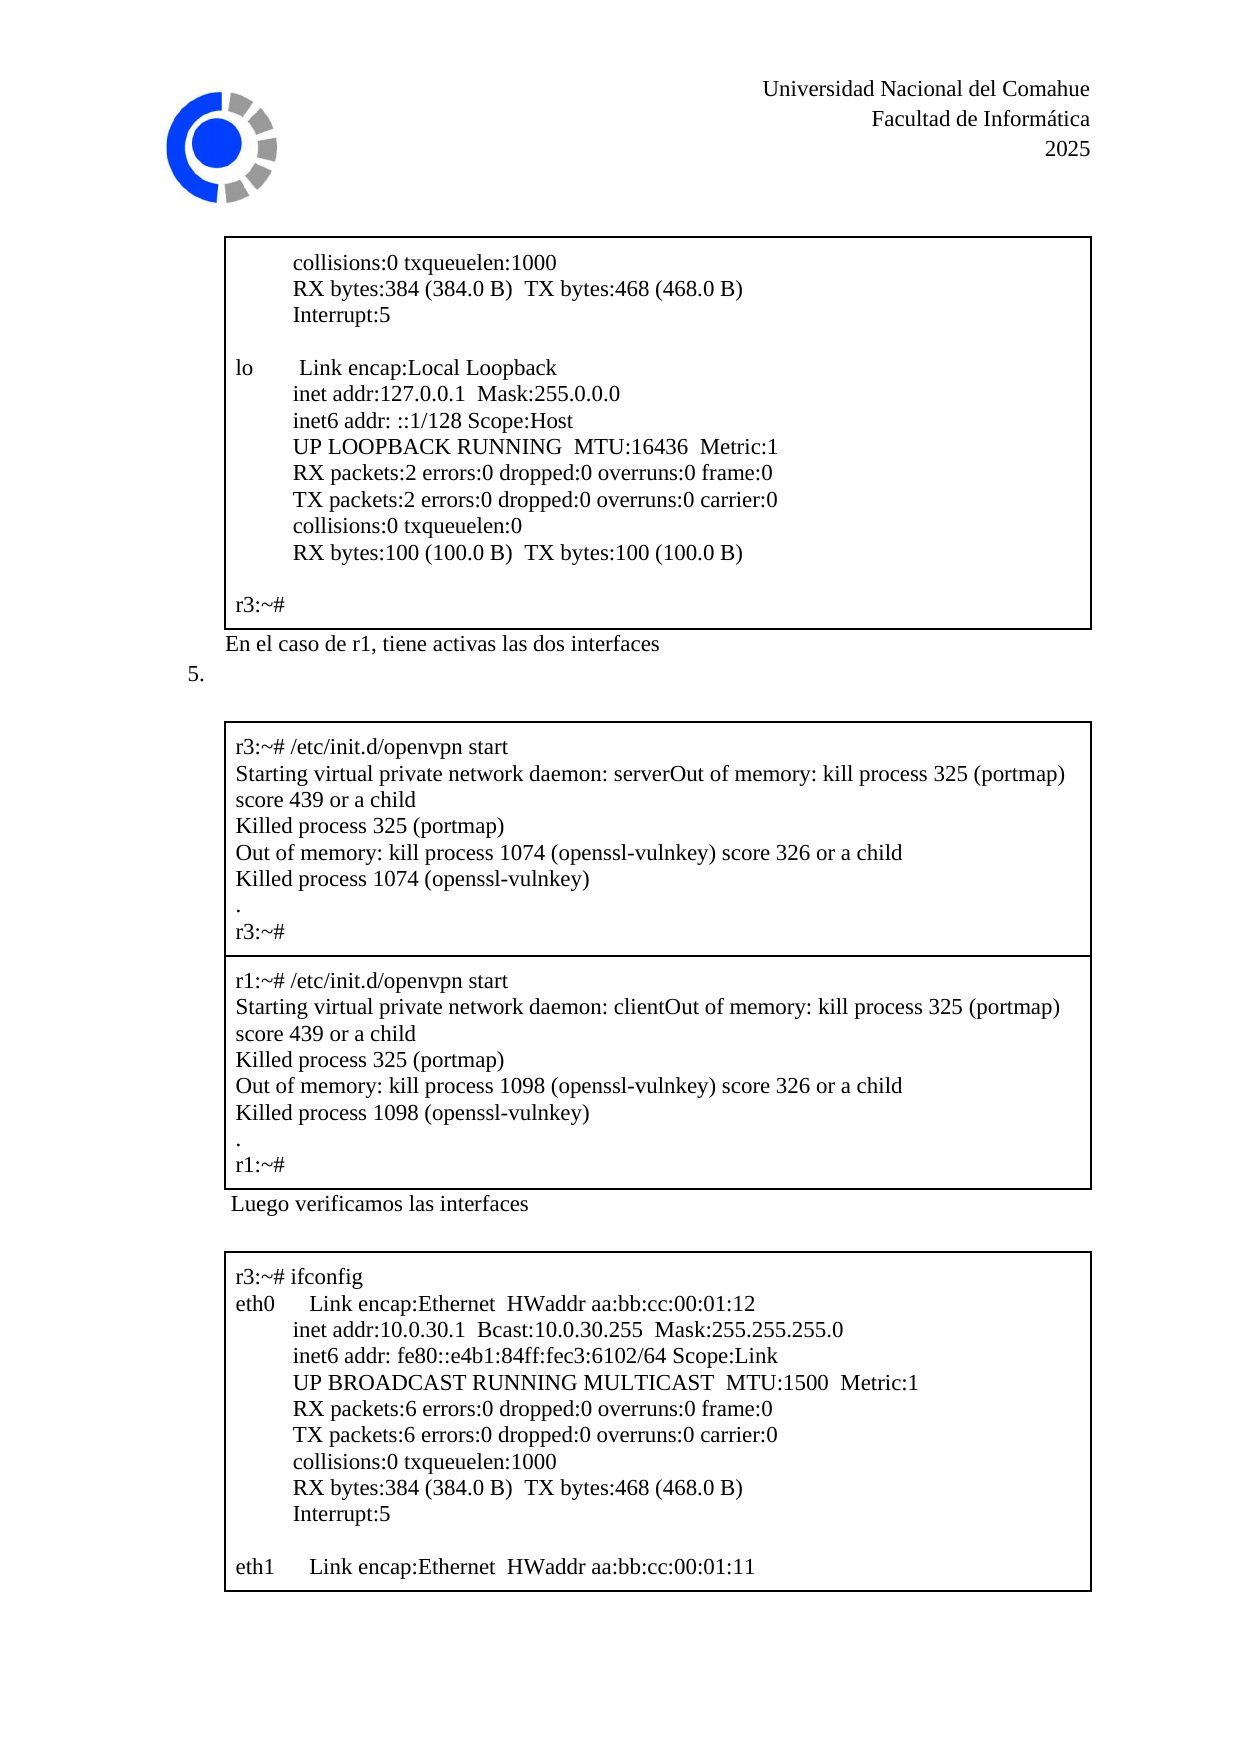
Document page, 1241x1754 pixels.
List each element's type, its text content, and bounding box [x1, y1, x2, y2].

text En el caso de r1, tiene activas las dos interfaces [225, 630, 1090, 656]
table_header r3:~# ifconfig eth0 Link encap:Ethernet HWaddr aa:bb:cc:00:01:12 inet addr:10.0.30.1 Bcast:10.0.30.255 Mask:255.255.255.0 inet6 addr: fe80::e4b1:84ff:fec3:6102/64 Scope:Link UP BROADCAST RUNNING MULTICAST MTU:1500 Metric:1 RX packets:6 errors:0 dropped:0 overruns:0 frame:0 TX packets:6 errors:0 dropped:0 overruns:0 carrier:0 collisions:0 txqueuelen:1000 RX bytes:384 (384.0 B) TX bytes:468 (468.0 B) Interrupt:5 eth1 Link encap:Ethernet HWaddr aa:bb:cc:00:01:11 [226, 1253, 1090, 1590]
table_cell r1:~# /etc/init.d/openvpn start Starting virtual private network daemon: clientOut of memory: kill process 325 (portmap) score 439 or a child Killed process 325 (portmap) Out of memory: kill process 1098 (openssl-vulnkey) score 326 or a child Killed process 1098 (openssl-vulnkey) . r1:~# [226, 957, 1090, 1188]
picture [153, 78, 293, 211]
table_cell collisions:0 txqueuelen:1000 RX bytes:384 (384.0 B) TX bytes:468 (468.0 B) Interrupt:5 lo Link encap:Local Loopback inet addr:127.0.0.1 Mask:255.0.0.0 inet6 addr: ::1/128 Scope:Host UP LOOPBACK RUNNING MTU:16436 Metric:1 RX packets:2 errors:0 dropped:0 overruns:0 frame:0 TX packets:2 errors:0 dropped:0 overruns:0 carrier:0 collisions:0 txqueuelen:0 RX bytes:100 (100.0 B) TX bytes:100 (100.0 B) r3:~# [226, 238, 1090, 628]
table_header r3:~# /etc/init.d/openvpn start Starting virtual private network daemon: serverOut of memory: kill process 325 (portmap) score 439 or a child Killed process 325 (portmap) Out of memory: kill process 1074 (openssl-vulnkey) score 326 or a child Killed process 1074 (openssl-vulnkey) . r3:~# [226, 723, 1090, 954]
text Luego verificamos las interfaces [225, 1190, 1090, 1217]
